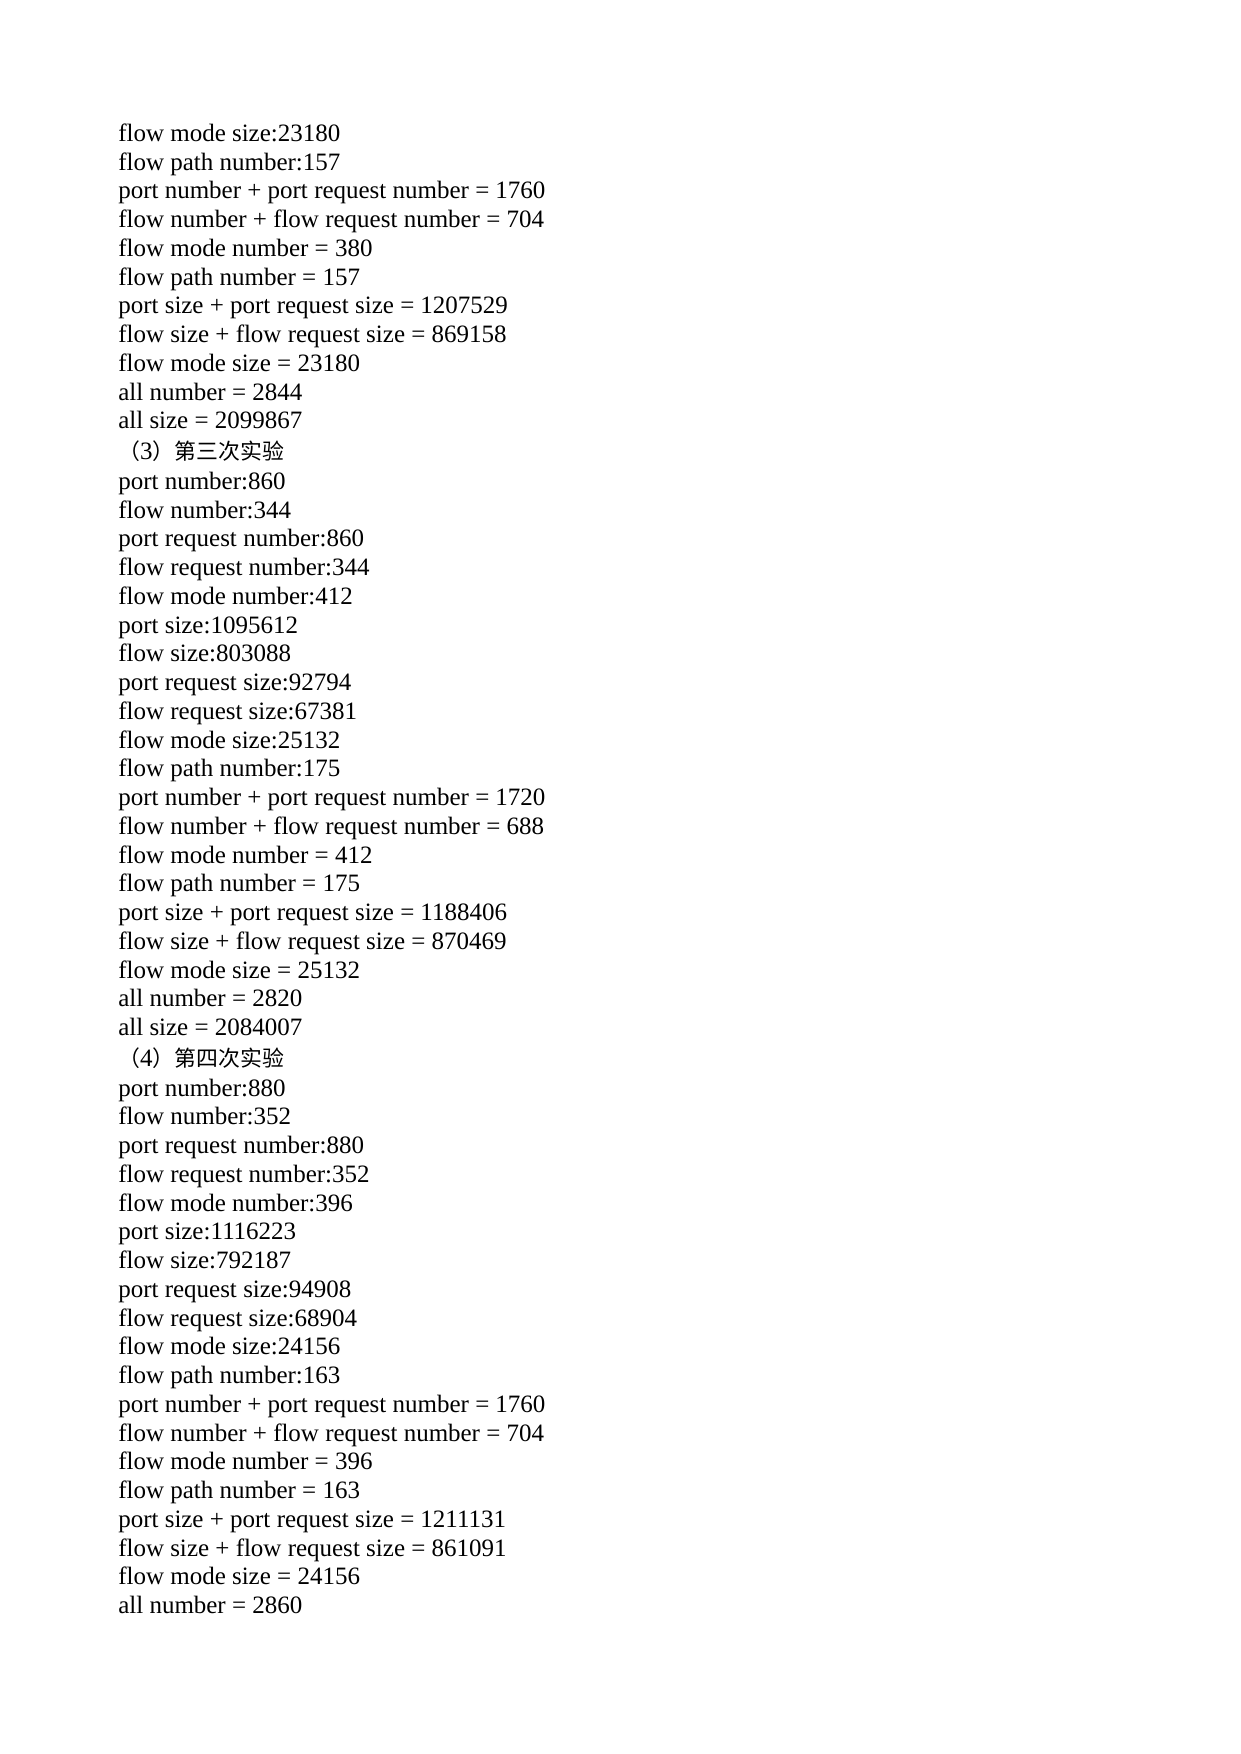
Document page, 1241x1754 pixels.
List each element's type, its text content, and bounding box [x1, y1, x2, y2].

text （3）第三次实验 [118, 434, 1122, 466]
text port number:880 [118, 1073, 1122, 1101]
text flow mode number = 396 [118, 1446, 1122, 1475]
text flow number + flow request number = 688 [118, 811, 1122, 840]
text flow mode number = 380 [118, 233, 1122, 262]
text flow size + flow request size = 869158 [118, 319, 1122, 348]
text flow request number:352 [118, 1159, 1122, 1188]
text flow mode size = 24156 [118, 1561, 1122, 1590]
text port size:1095612 [118, 610, 1122, 638]
text all number = 2820 [118, 983, 1122, 1012]
text port request size:92794 [118, 667, 1122, 696]
text flow mode number = 412 [118, 840, 1122, 868]
text port size:1116223 [118, 1216, 1122, 1245]
text flow mode size:25132 [118, 725, 1122, 753]
text port size + port request size = 1211131 [118, 1504, 1122, 1533]
text flow size:803088 [118, 638, 1122, 667]
text flow request size:68904 [118, 1303, 1122, 1331]
text port number:860 [118, 466, 1122, 495]
text flow mode size:23180 [118, 118, 1122, 147]
text flow number:344 [118, 495, 1122, 523]
text flow mode size = 25132 [118, 955, 1122, 983]
text flow path number:163 [118, 1360, 1122, 1389]
text flow mode size:24156 [118, 1331, 1122, 1360]
text port request number:880 [118, 1130, 1122, 1159]
text all size = 2084007 [118, 1012, 1122, 1041]
text flow path number = 163 [118, 1475, 1122, 1504]
text flow mode size = 23180 [118, 348, 1122, 377]
text port size + port request size = 1207529 [118, 291, 1122, 319]
text port request size:94908 [118, 1274, 1122, 1303]
text all number = 2844 [118, 377, 1122, 406]
text port number + port request number = 1760 [118, 176, 1122, 204]
text flow size + flow request size = 861091 [118, 1533, 1122, 1561]
text flow request size:67381 [118, 696, 1122, 725]
text flow path number = 157 [118, 262, 1122, 291]
text all size = 2099867 [118, 406, 1122, 434]
text flow number:352 [118, 1101, 1122, 1130]
text port request number:860 [118, 523, 1122, 552]
text flow path number = 175 [118, 868, 1122, 897]
text flow path number:157 [118, 147, 1122, 176]
text （4）第四次实验 [118, 1041, 1122, 1073]
text port number + port request number = 1720 [118, 782, 1122, 811]
text flow number + flow request number = 704 [118, 1418, 1122, 1446]
text flow number + flow request number = 704 [118, 204, 1122, 233]
text all number = 2860 [118, 1590, 1122, 1619]
text flow mode number:412 [118, 581, 1122, 610]
text flow size:792187 [118, 1245, 1122, 1274]
text port size + port request size = 1188406 [118, 897, 1122, 926]
text flow request number:344 [118, 552, 1122, 581]
text flow path number:175 [118, 753, 1122, 782]
text port number + port request number = 1760 [118, 1389, 1122, 1418]
text flow size + flow request size = 870469 [118, 926, 1122, 955]
text flow mode number:396 [118, 1188, 1122, 1216]
